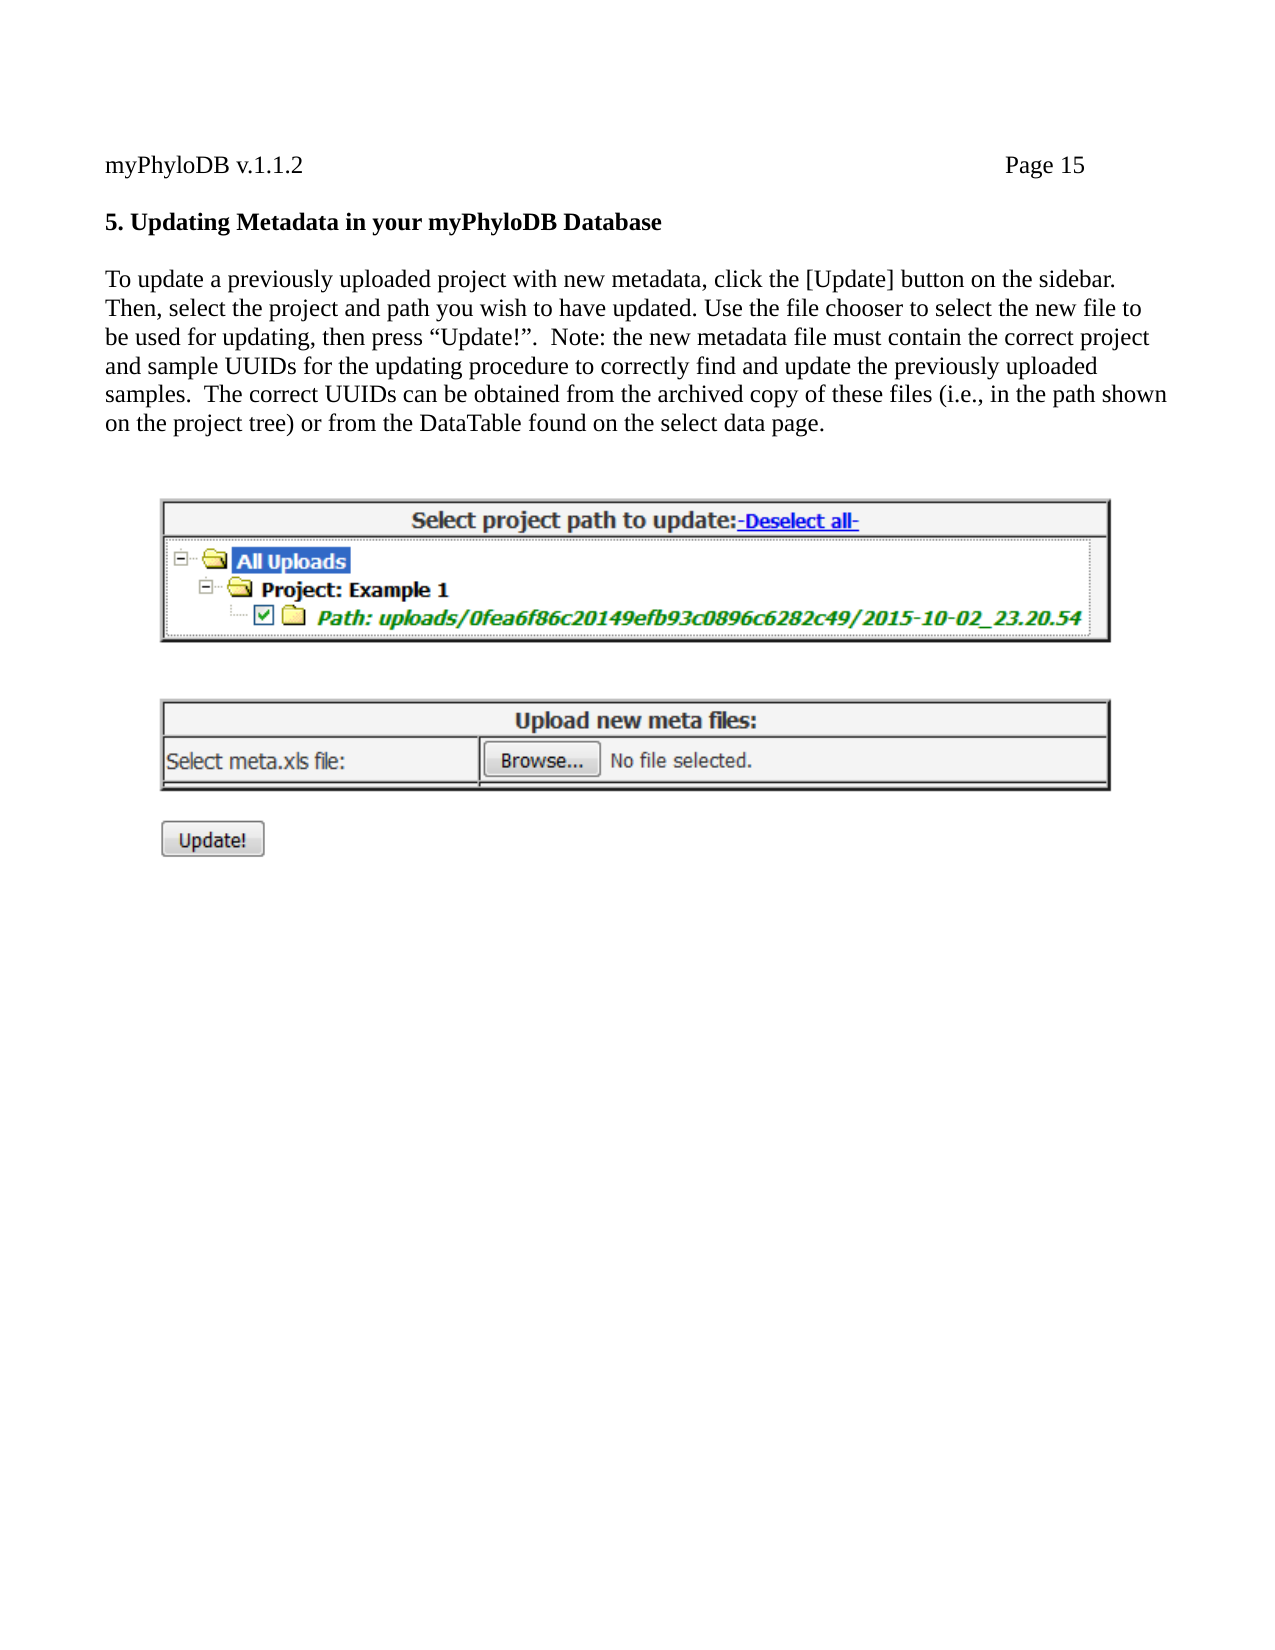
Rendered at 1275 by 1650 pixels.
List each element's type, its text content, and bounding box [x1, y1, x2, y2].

text 5. Updating Metadata in your myPhyloDB Database [105, 207, 1170, 236]
text To update a previously uploaded project with new metadata, click the [Update] button on the sidebar. Then, select the project and path you wish to have updated. Use the file chooser to select the new file to be used for updating, then press “Update!”. Note: the new metadata file must contain the correct project and sample UUIDs for the updating procedure to correctly find and update the previously uploaded samples. The correct UUIDs can be obtained from the archived copy of these files (i.e., in the path shown on the project tree) or from the DataTable found on the select data page. [105, 264, 1170, 437]
picture [157, 494, 1118, 868]
